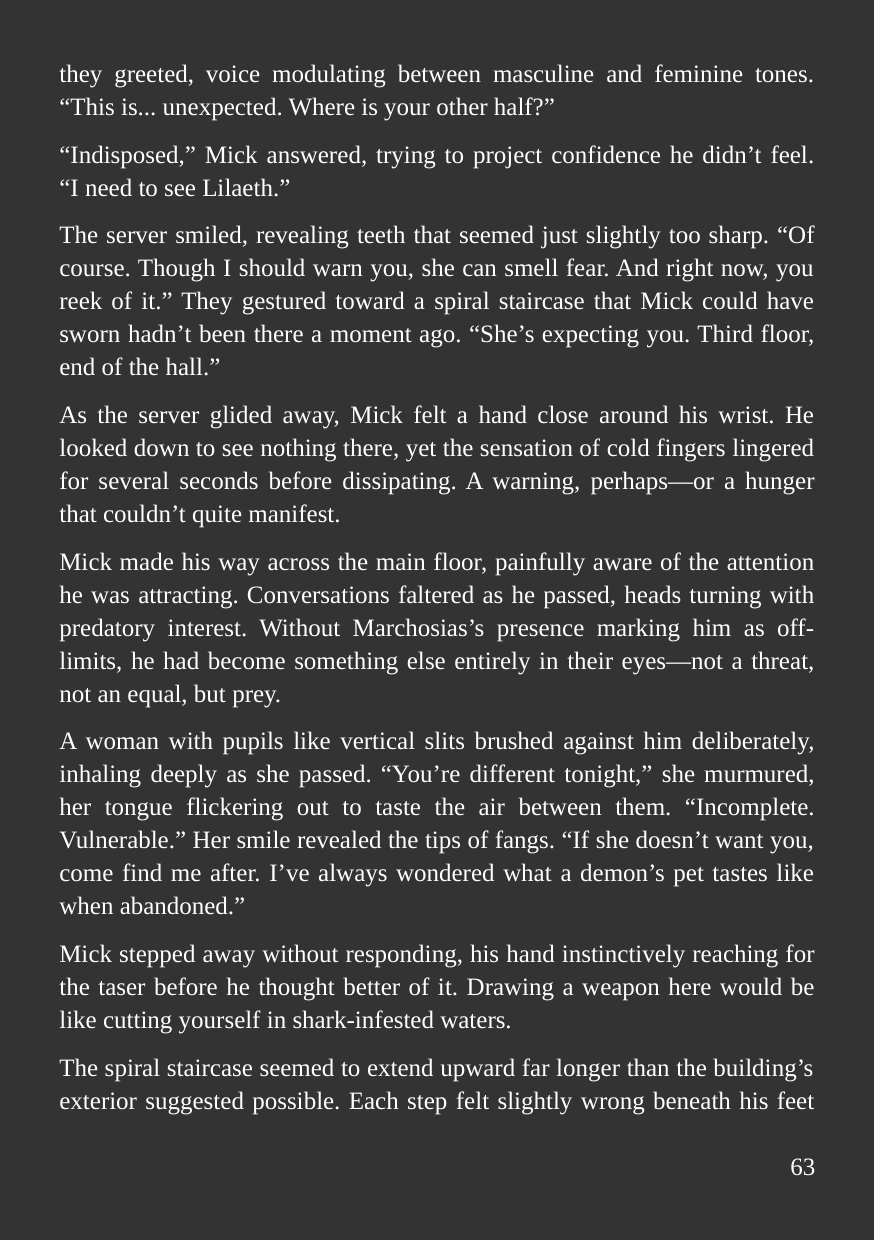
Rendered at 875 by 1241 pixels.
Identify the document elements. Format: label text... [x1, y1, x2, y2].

text As the server glided away, Mick felt a hand close around his wrist. He looked down to see nothing there, yet the sensation of cold fingers lingered for several seconds before dissipating. A warning, perhaps—or a hunger that couldn’t quite manifest. [59, 400, 815, 528]
text they greeted, voice modulating between masculine and feminine tones. “This is... unexpected. Where is your other half?” [59, 59, 815, 121]
text Mick stepped away without responding, his hand instinctively reaching for the taser before he thought better of it. Drawing a weapon here would be like cutting yourself in shark-infested waters. [59, 939, 815, 1034]
text Mick made his way across the main floor, painfully aware of the attention he was attracting. Conversations faltered as he passed, heads turning with predatory interest. Without Marchosias’s presence marking him as off-limits, he had become something else entirely in their eyes—not a threat, not an equal, but prey. [59, 547, 815, 707]
text The spiral staircase seemed to extend upward far longer than the building’s exterior suggested possible. Each step felt slightly wrong beneath his feet [59, 1053, 815, 1114]
text A woman with pupils like vertical slits brushed against him deliberately, inhaling deeply as she passed. “You’re different tonight,” she murmured, her tongue flickering out to taste the air between them. “Incomplete. Vulnerable.” Her smile revealed the tips of fangs. “If she doesn’t want you, come find me after. I’ve always wondered what a demon’s pet tastes like when abandoned.” [59, 726, 815, 920]
text “Indisposed,” Mick answered, trying to project confidence he didn’t feel. “I need to see Lilaeth.” [59, 140, 815, 201]
text The server smiled, revealing teeth that seemed just slightly too sharp. “Of course. Though I should warn you, she can smell fear. And right now, you reek of it.” They gestured toward a spiral staircase that Mick could have sworn hadn’t been there a moment ago. “She’s expecting you. Third floor, end of the hall.” [59, 220, 815, 381]
